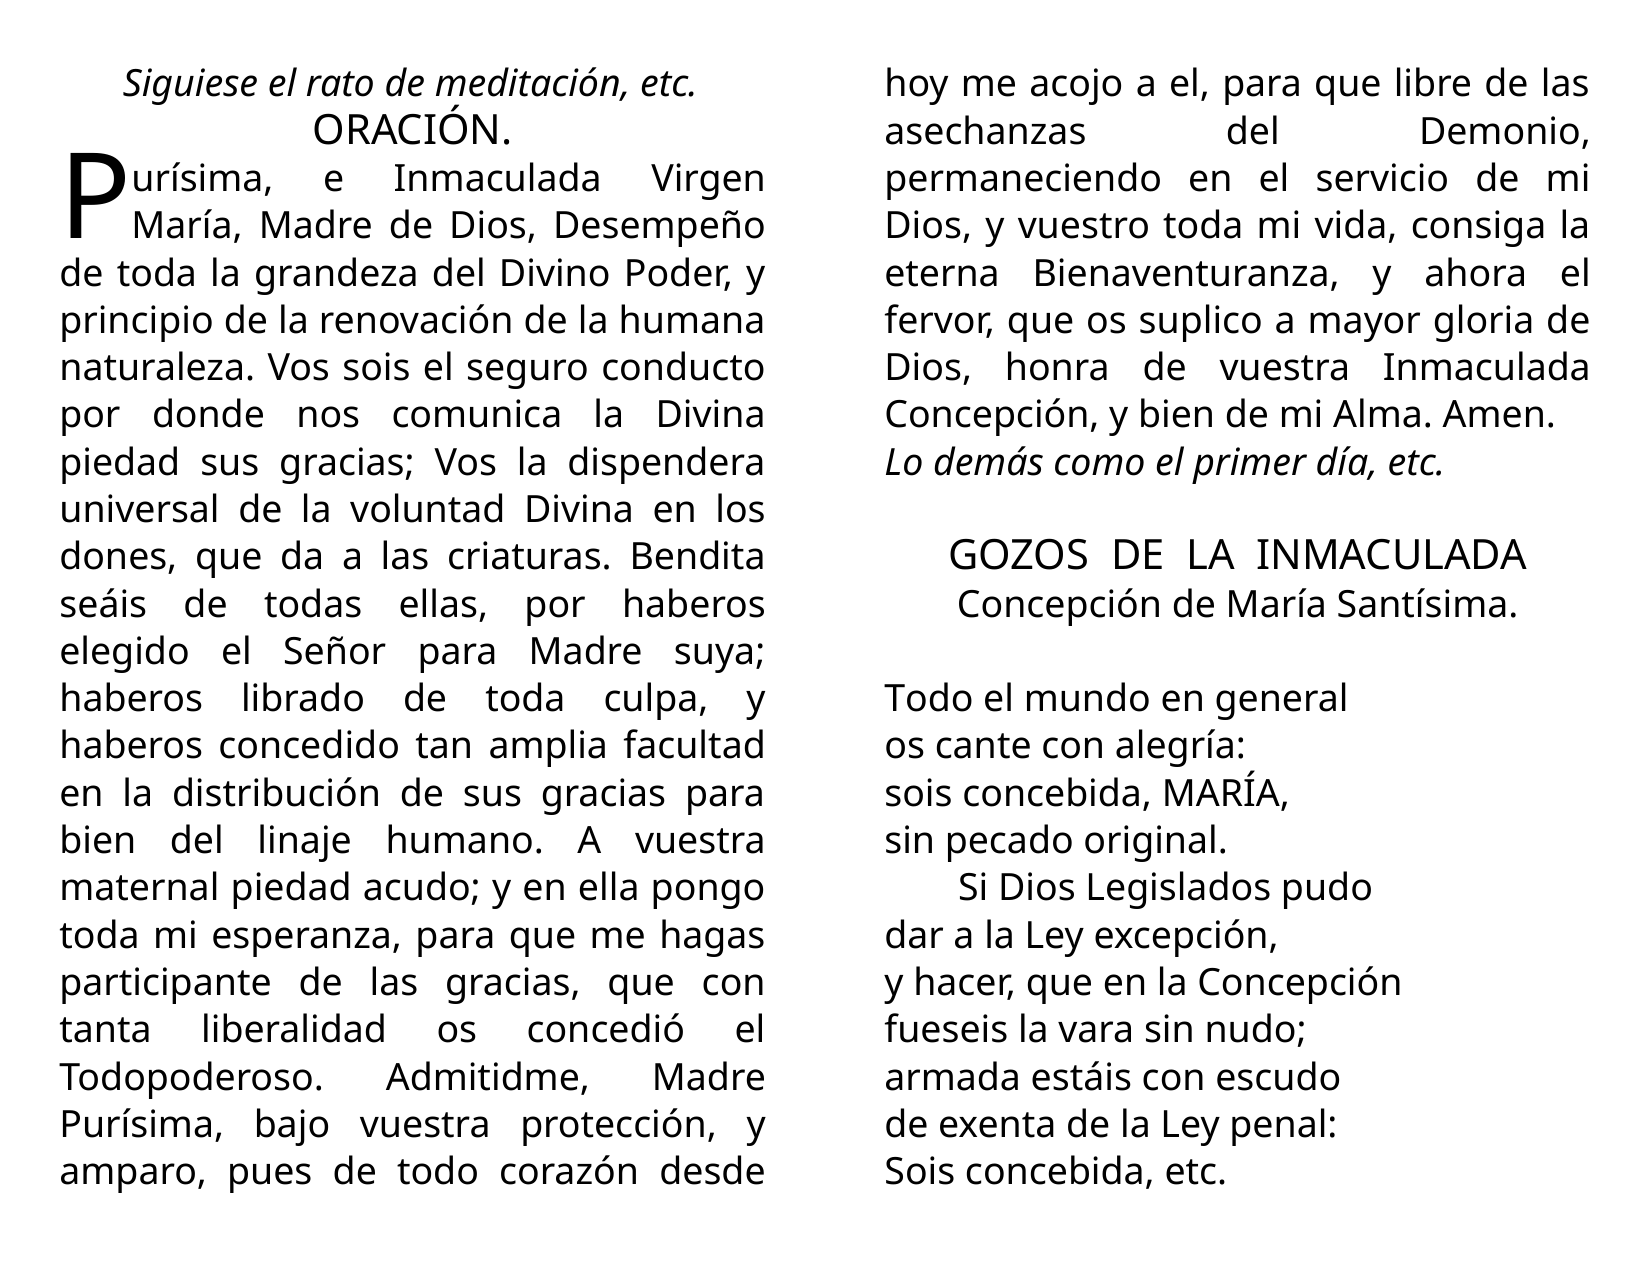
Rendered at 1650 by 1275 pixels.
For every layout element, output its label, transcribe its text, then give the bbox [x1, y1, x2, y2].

text hoy me acojo a el, para que libre de las asechanzas del Demonio, permaneciendo en el servicio de mi Dios, y vuestro toda mi vida, consiga la eterna Bienaventuranza, y ahora el fervor, que os suplico a mayor gloria de Dios, honra de vuestra Inmaculada Concepción, y bien de mi Alma. Amen. [884, 59, 1591, 437]
text sois concebida, MARÍA, [884, 768, 1591, 816]
text dar a la Ley excepción, [884, 910, 1591, 958]
text Sois concebida, etc. [884, 1147, 1591, 1194]
text Lo demás como el primer día, etc. [884, 437, 1591, 485]
text os cante con alegría: [884, 721, 1591, 768]
text GOZOS DE LA INMACULADA [884, 532, 1591, 579]
text Purísima, e Inmaculada Virgen María, Madre de Dios, Desempeño de toda la grandeza del Divino Poder, y principio de la renovación de la humana naturaleza. Vos sois el seguro conducto por donde nos comunica la Divina piedad sus gracias; Vos la dispendera universal de la voluntad Divina en los dones, que da a las criaturas. Bendita seáis de todas ellas, por haberos elegido el Señor para Madre suya; haberos librado de toda culpa, y haberos concedido tan amplia facultad en la distribución de sus gracias para bien del linaje humano. A vuestra maternal piedad acudo; y en ella pongo toda mi esperanza, para que me hagas participante de las gracias, que con tanta liberalidad os concedió el Todopoderoso. Admitidme, Madre Purísima, bajo vuestra protección, y amparo, pues de todo corazón desde [59, 154, 766, 1194]
text Siguiese el rato de meditación, etc. [59, 59, 766, 106]
text sin pecado original. [884, 816, 1591, 863]
text ORACIÓN. [59, 106, 766, 154]
text armada estáis con escudo [884, 1052, 1591, 1099]
text de exenta de la Ley penal: [884, 1099, 1591, 1147]
text Todo el mundo en general [884, 674, 1591, 721]
text y hacer, que en la Concepción [884, 958, 1591, 1005]
text Si Dios Legislados pudo [884, 863, 1591, 910]
text Concepción de María Santísima. [884, 579, 1591, 627]
text fueseis la vara sin nudo; [884, 1005, 1591, 1052]
